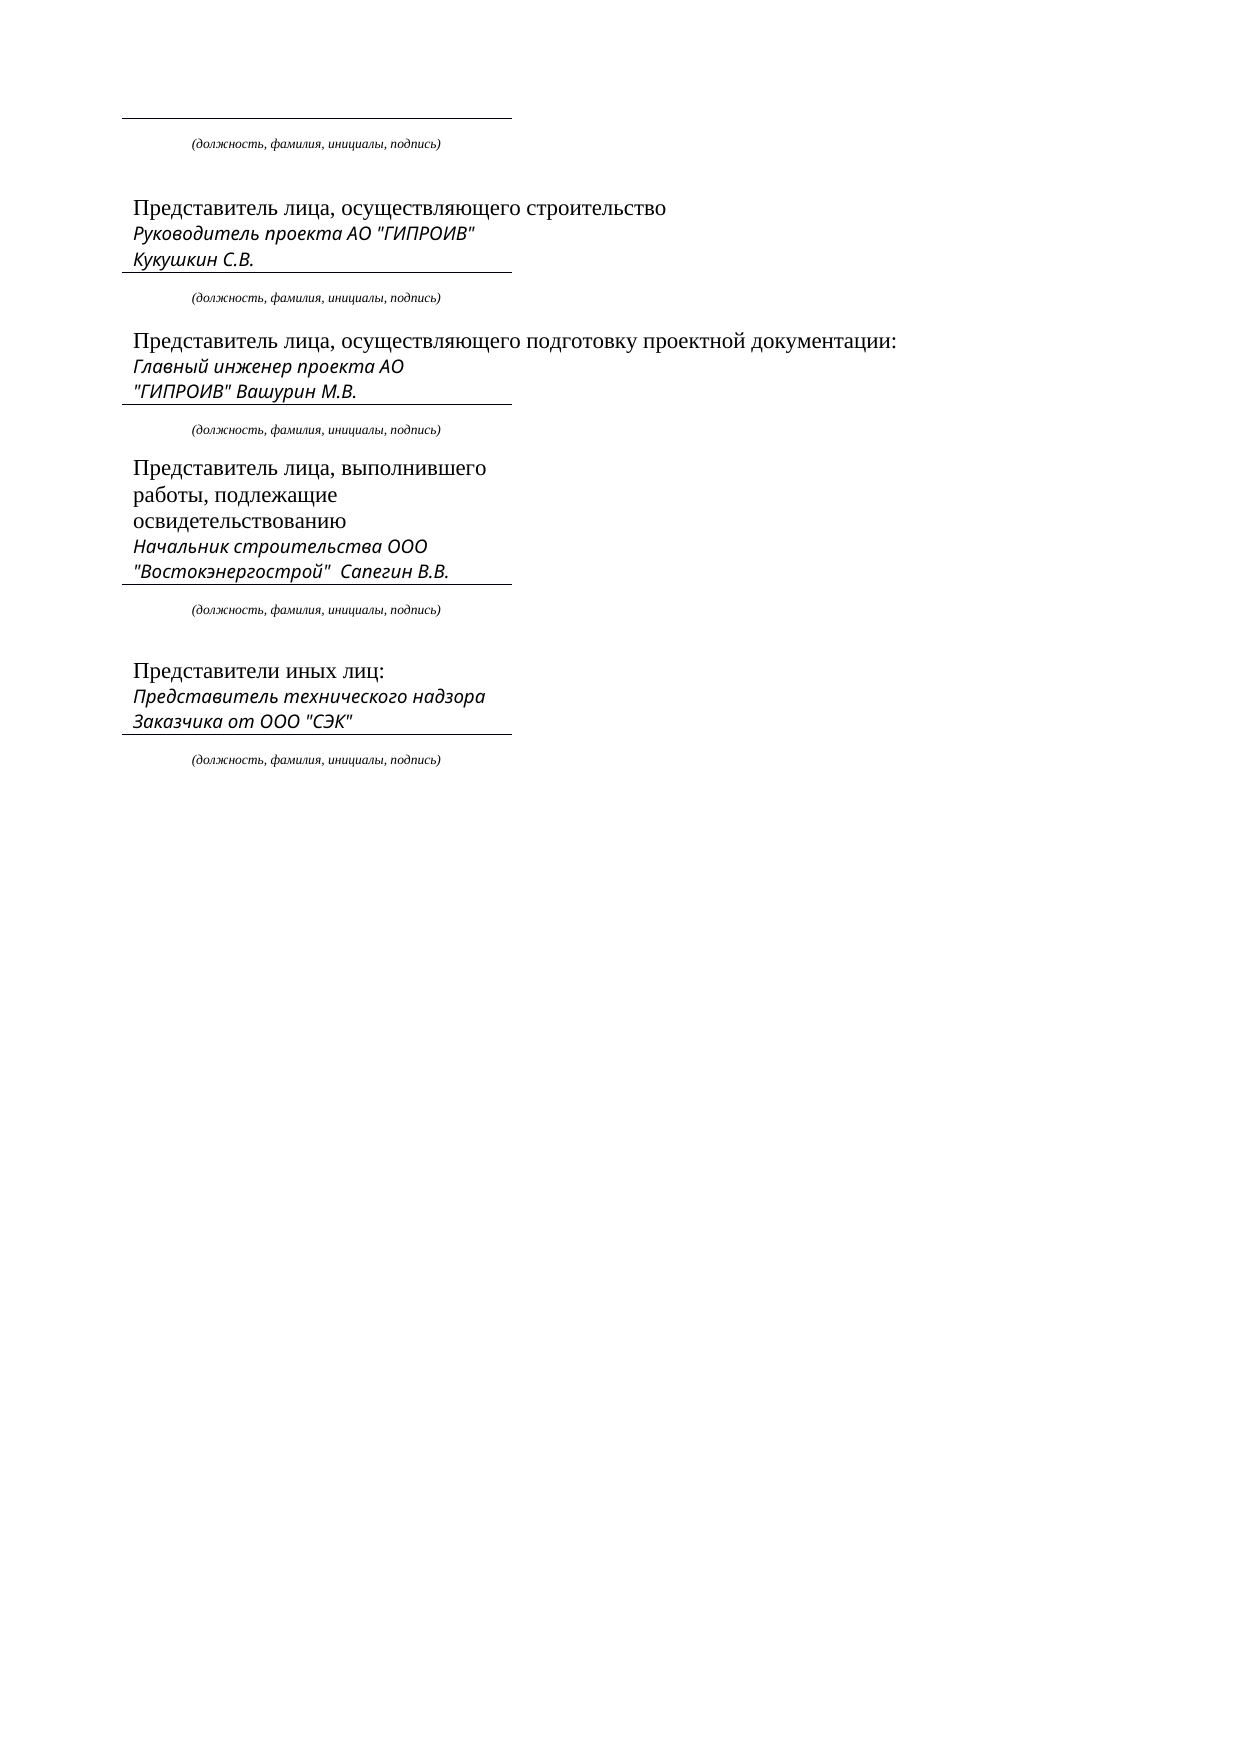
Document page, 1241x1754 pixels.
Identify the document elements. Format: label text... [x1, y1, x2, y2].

table_cell (должность, фамилия, инициалы, подпись) [122, 405, 512, 454]
table_cell [512, 634, 1176, 683]
table_cell Представитель технического надзора Заказчика от ООО "СЭК" [122, 683, 512, 734]
table_cell [473, 634, 512, 683]
table_cell (должность, фамилия, инициалы, подпись) [122, 119, 512, 168]
table_cell Представитель лица, выполнившего работы, подлежащие освидетельствованию [122, 454, 512, 533]
table_cell Представитель лица, осуществляющего строительство [122, 168, 824, 221]
table_cell [512, 353, 1176, 404]
table_cell Руководитель проекта АО "ГИПРОИВ" Кукушкин С.В. [122, 221, 512, 272]
table_cell [1059, 322, 1176, 353]
table_cell (должность, фамилия, инициалы, подпись) [122, 735, 512, 784]
table_cell (должность, фамилия, инициалы, подпись) [122, 585, 512, 634]
table_cell [512, 118, 1176, 168]
table_cell Главный инженер проекта АО "ГИПРОИВ" Вашурин М.В. [122, 353, 512, 404]
table_cell Представители иных лиц: [122, 634, 473, 683]
table_cell [512, 584, 1176, 634]
table_cell Начальник строительства ООО "Востокэнергострой" Сапегин В.В. [122, 533, 512, 584]
table_cell [512, 404, 1176, 454]
table_cell [512, 734, 1176, 784]
table_cell [824, 168, 1176, 221]
table_cell [512, 272, 1176, 322]
table_cell [512, 683, 1176, 734]
table_cell Представитель лица, осуществляющего подготовку проектной документации: [122, 322, 1058, 353]
table_cell (должность, фамилия, инициалы, подпись) [122, 273, 512, 322]
table_cell [512, 533, 1176, 584]
table_cell [512, 454, 1176, 533]
table_cell [512, 221, 1176, 272]
